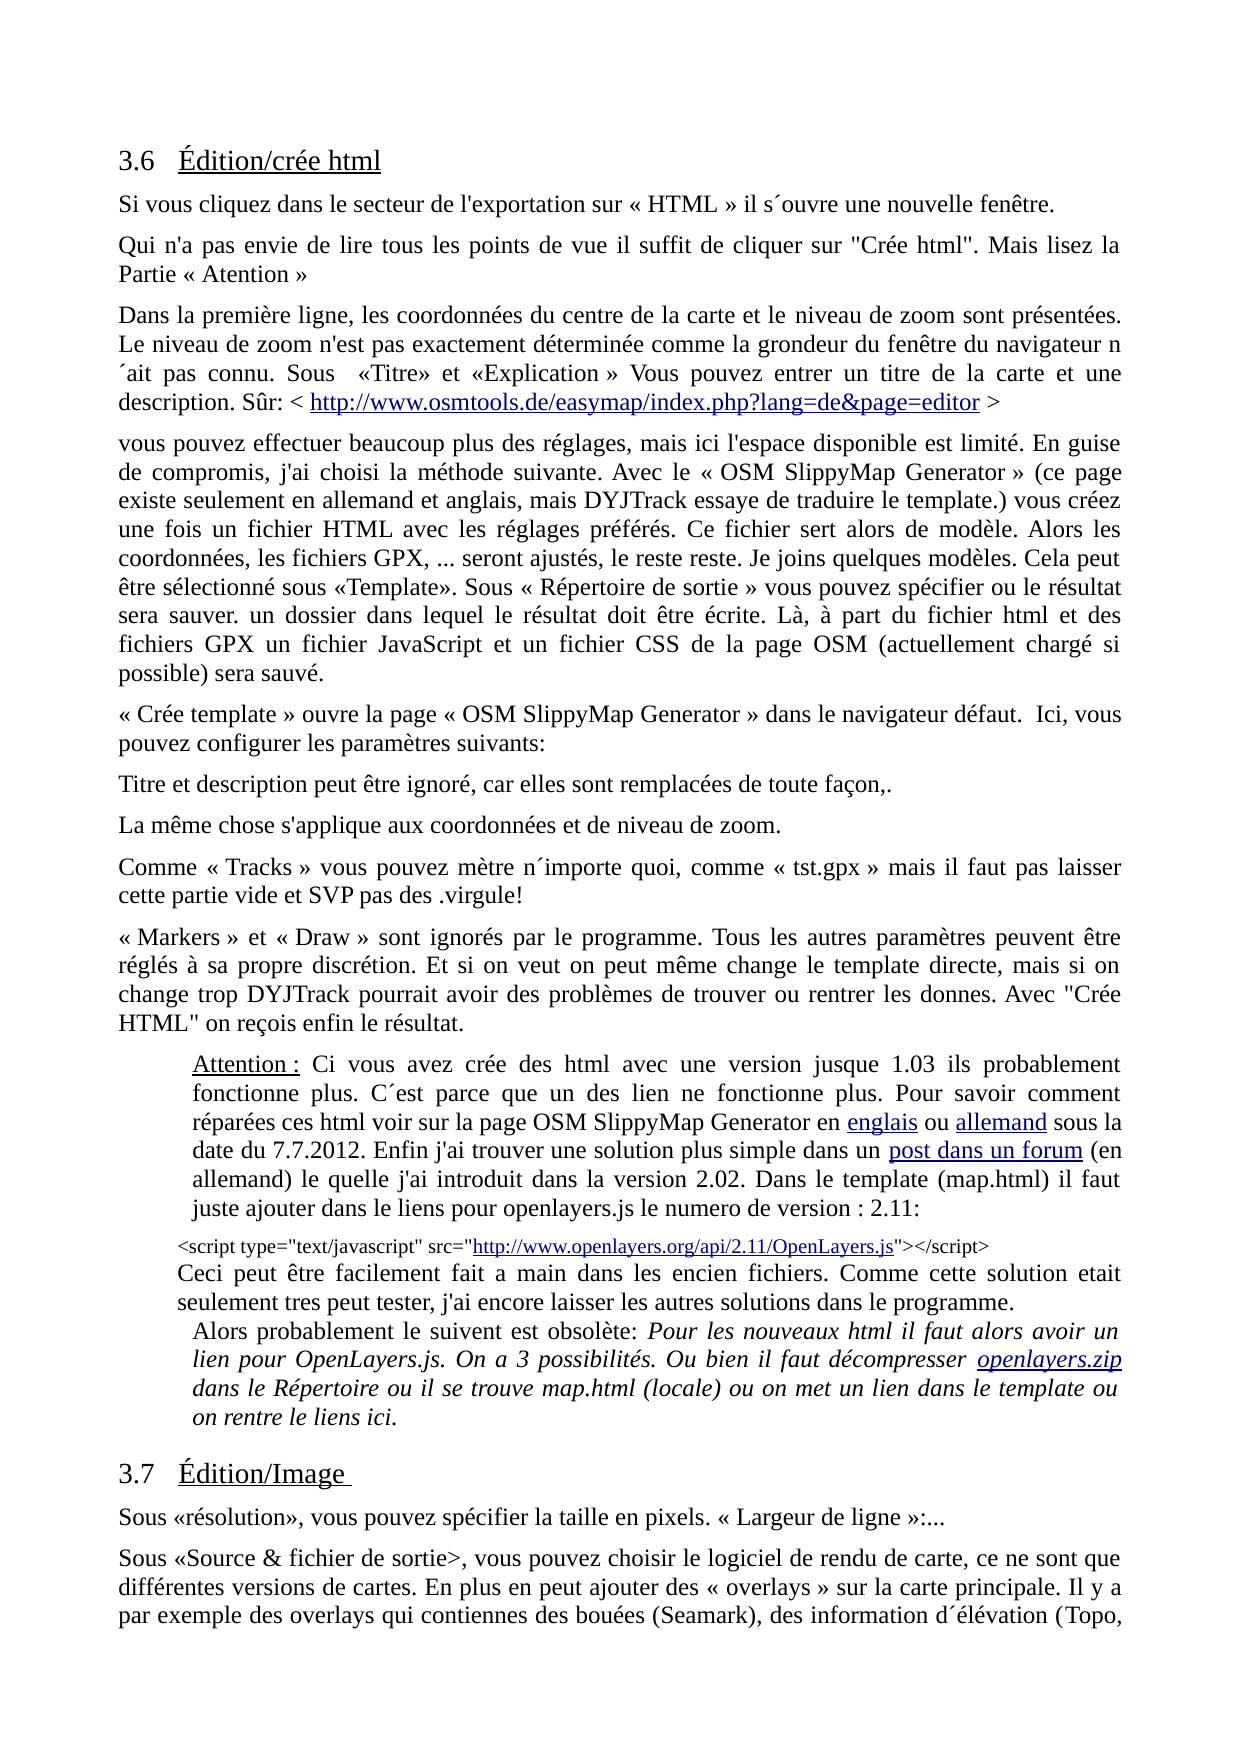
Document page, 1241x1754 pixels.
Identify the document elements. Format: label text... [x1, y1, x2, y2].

text « Markers » et « Draw » sont ignorés par le programme. Tous les autres paramètres peuvent être réglés à sa propre discrétion. Et si on veut on peut même change le template directe, mais si on change trop DYJTrack pourrait avoir des problèmes de trouver ou rentrer les donnes. Avec "Crée HTML" on reçois enfin le résultat. [118, 922, 1122, 1037]
text « Crée template » ouvre la page « OSM SlippyMap Generator » dans le navigateur défaut. Ici, vous pouvez configurer les paramètres suivants: [118, 699, 1122, 757]
text <script type="text/javascript" src="http://www.openlayers.org/api/2.11/OpenLayers.js"></script> [177, 1234, 1122, 1258]
text Attention : Ci vous avez crée des html avec une version jusque 1.03 ils probablement fonctionne plus. C´est parce que un des lien ne fonctionne plus. Pour savoir comment réparées ces html voir sur la page OSM SlippyMap Generator en englais ou allemand sous la date du 7.7.2012. Enfin j'ai trouver une solution plus simple dans un post dans un forum (en allemand) le quelle j'ai introduit dans la version 2.02. Dans le template (map.html) il faut juste ajouter dans le liens pour openlayers.js le numero de version : 2.11: [192, 1049, 1122, 1222]
text La même chose s'applique aux coordonnées et de niveau de zoom. [118, 810, 1122, 839]
subtitle Édition/Image [118, 1456, 1122, 1489]
subtitle Édition/crée html [118, 143, 1122, 177]
text Qui n'a pas envie de lire tous les points de vue il suffit de cliquer sur "Crée html". Mais lisez la Partie « Atention » [118, 230, 1122, 288]
text Dans la première ligne, les coordonnées du centre de la carte et le niveau de zoom sont présentées. Le niveau de zoom n'est pas exactement déterminée comme la grondeur du fenêtre du navigateur n´ait pas connu. Sous «Titre» et «Explication » Vous pouvez entrer un titre de la carte et une description. Sûr: < http://www.osmtools.de/easymap/index.php?lang=de&page=editor > [118, 300, 1122, 415]
text Sous «résolution», vous pouvez spécifier la taille en pixels. « Largeur de ligne »:... [118, 1502, 1122, 1531]
text Sous «Source & fichier de sortie>, vous pouvez choisir le logiciel de rendu de carte, ce ne sont que différentes versions de cartes. En plus en peut ajouter des « overlays » sur la carte principale. Il y a par exemple des overlays qui contiennes des bouées (Seamark), des information d´élévation (Topo, [118, 1543, 1122, 1629]
text Comme « Tracks » vous pouvez mètre n´importe quoi, comme « tst.gpx » mais il faut pas laisser cette partie vide et SVP pas des .virgule! [118, 852, 1122, 909]
text Alors probablement le suivent est obsolète: Pour les nouveaux html il faut alors avoir un lien pour OpenLayers.js. On a 3 possibilités. Ou bien il faut décompresser openlayers.zip dans le Répertoire ou il se trouve map.html (locale) ou on met un lien dans le template ou on rentre le liens ici. [192, 1316, 1122, 1431]
text Si vous cliquez dans le secteur de l'exportation sur « HTML » il s´ouvre une nouvelle fenêtre. [118, 189, 1122, 218]
text Ceci peut être facilement fait a main dans les encien fichiers. Comme cette solution etait seulement tres peut tester, j'ai encore laisser les autres solutions dans le programme. [177, 1258, 1122, 1316]
text vous pouvez effectuer beaucoup plus des réglages, mais ici l'espace disponible est limité. En guise de compromis, j'ai choisi la méthode suivante. Avec le « OSM SlippyMap Generator » (ce page existe seulement en allemand et anglais, mais DYJTrack essaye de traduire le template.) vous créez une fois un fichier HTML avec les réglages préférés. Ce fichier sert alors de modèle. Alors les coordonnées, les fichiers GPX, ... seront ajustés, le reste reste. Je joins quelques modèles. Cela peut être sélectionné sous «Template». Sous « Répertoire de sortie » vous pouvez spécifier ou le résultat sera sauver. un dossier dans lequel le résultat doit être écrite. Là, à part du fichier html et des fichiers GPX un fichier JavaScript et un fichier CSS de la page OSM (actuellement chargé si possible) sera sauvé. [118, 428, 1122, 687]
text Titre et description peut être ignoré, car elles sont remplacées de toute façon,. [118, 769, 1122, 798]
